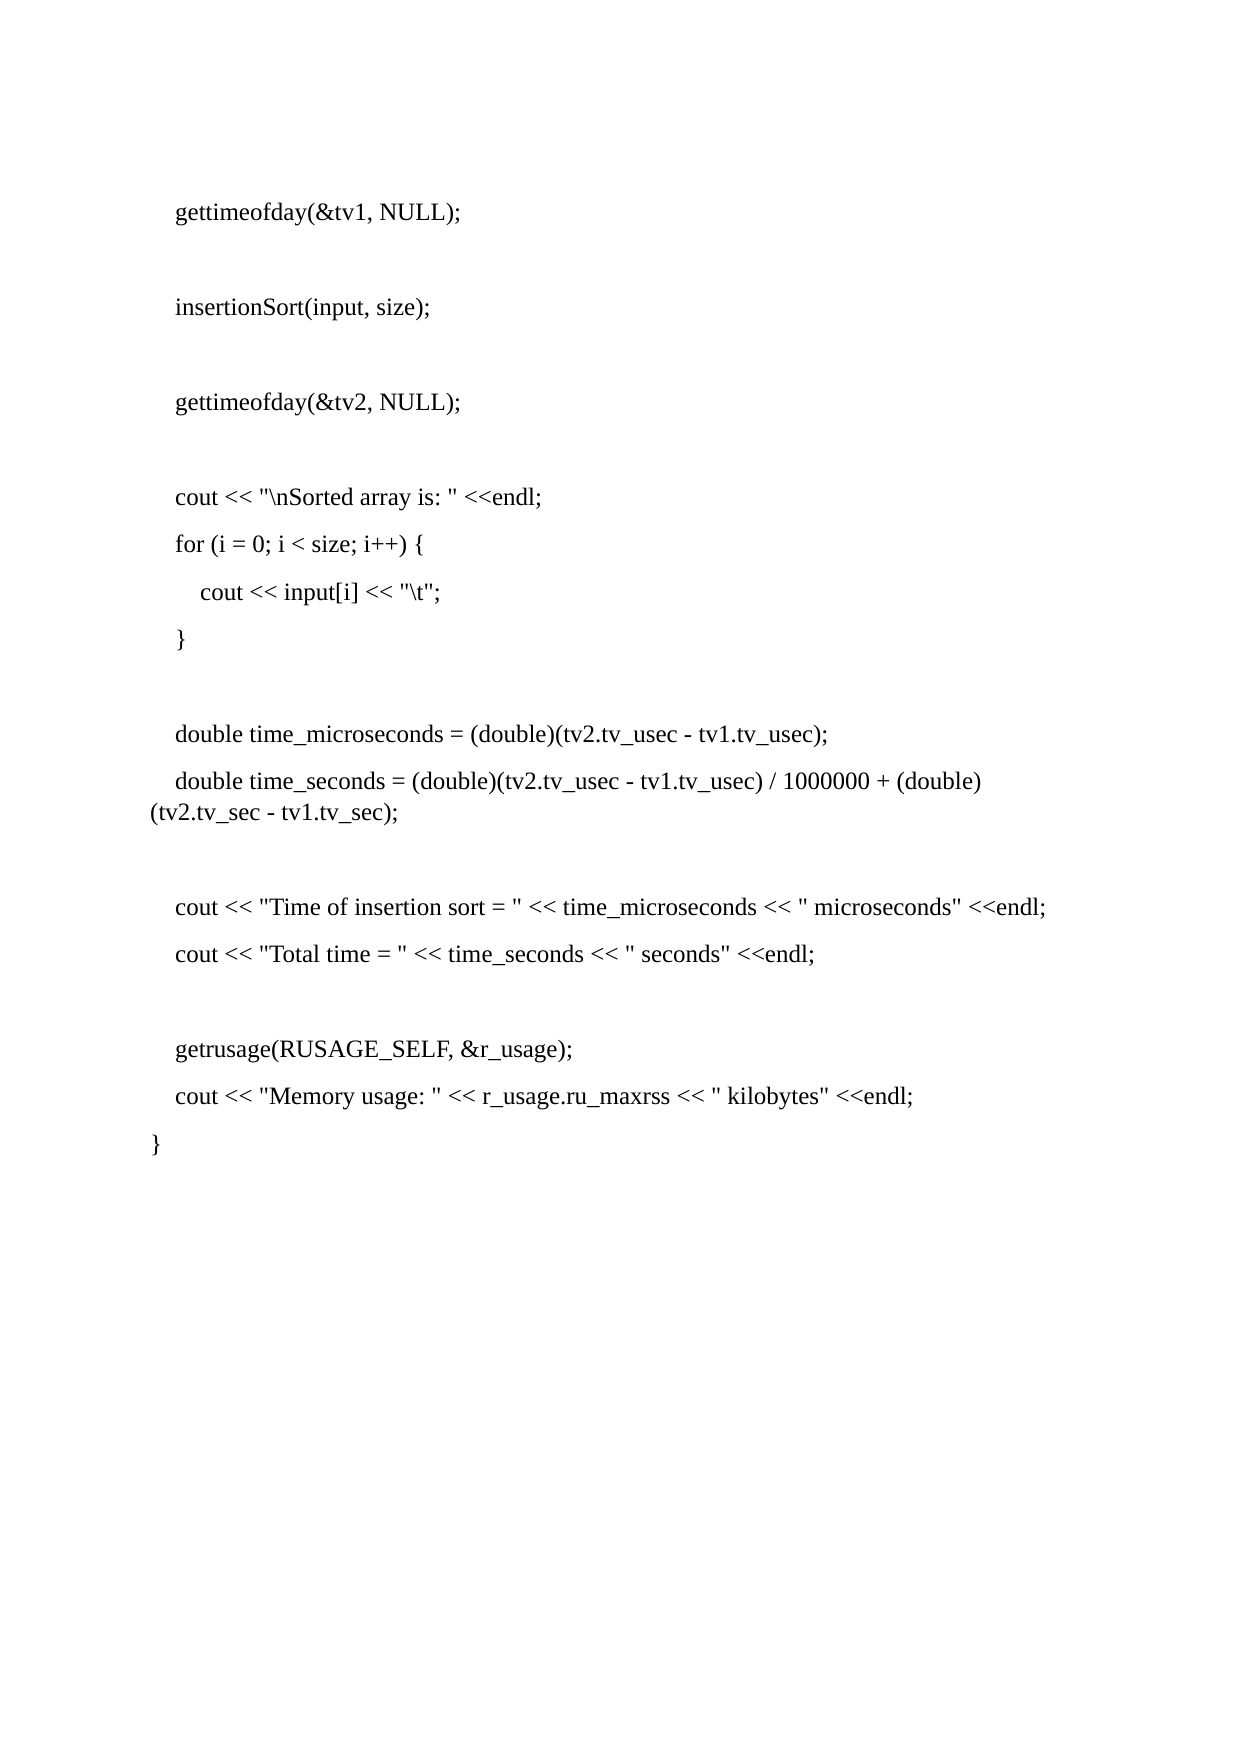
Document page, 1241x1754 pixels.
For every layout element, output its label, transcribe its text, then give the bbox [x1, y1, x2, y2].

text cout << "\nSorted array is: " <<endl; [150, 482, 1090, 511]
text } [150, 1129, 1090, 1157]
text insertionSort(input, size); [150, 292, 1090, 321]
text for (i = 0; i < size; i++) { [150, 529, 1090, 558]
text cout << "Memory usage: " << r_usage.ru_maxrss << " kilobytes" <<endl; [150, 1081, 1090, 1110]
text cout << "Total time = " << time_seconds << " seconds" <<endl; [150, 939, 1090, 968]
text } [150, 624, 1090, 653]
text cout << "Time of insertion sort = " << time_microseconds << " microseconds" <<endl; [150, 892, 1090, 920]
text gettimeofday(&tv1, NULL); [150, 197, 1090, 226]
text getrusage(RUSAGE_SELF, &r_usage); [150, 1034, 1090, 1063]
text double time_microseconds = (double)(tv2.tv_usec - tv1.tv_usec); [150, 719, 1090, 747]
text gettimeofday(&tv2, NULL); [150, 387, 1090, 416]
text double time_seconds = (double)(tv2.tv_usec - tv1.tv_usec) / 1000000 + (double)(tv2.tv_sec - tv1.tv_sec); [150, 766, 1090, 826]
text cout << input[i] << "\t"; [150, 577, 1090, 605]
